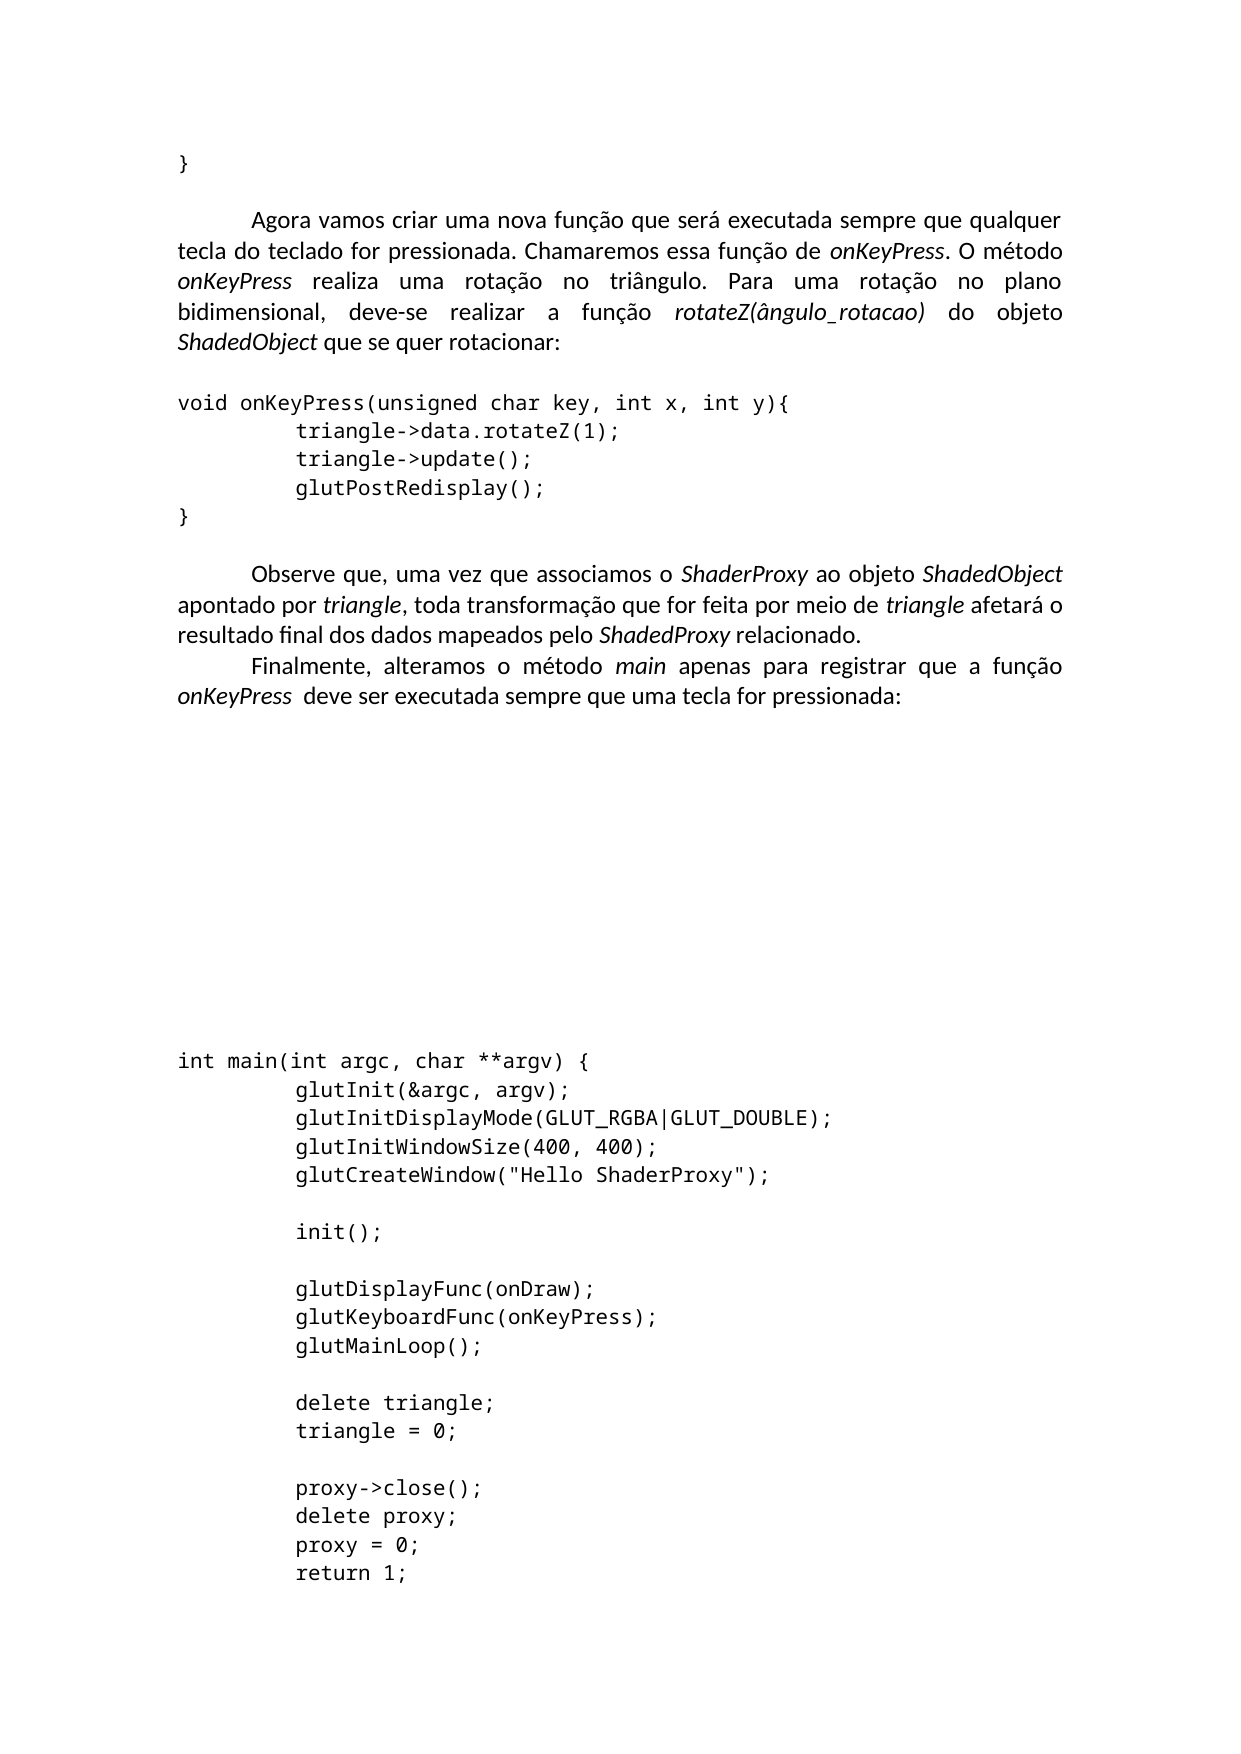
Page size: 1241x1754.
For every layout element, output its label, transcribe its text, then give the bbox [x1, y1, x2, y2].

text int main(int argc, char **argv) { [177, 1047, 1063, 1075]
text } [177, 501, 1063, 530]
text triangle = 0; [177, 1416, 1063, 1445]
text proxy = 0; [177, 1530, 1063, 1558]
text glutPostRedisplay(); [177, 473, 1063, 501]
text delete proxy; [177, 1502, 1063, 1530]
text void onKeyPress(unsigned char key, int x, int y){ [177, 388, 1063, 416]
text glutDisplayFunc(onDraw); [177, 1274, 1063, 1302]
text } [177, 148, 1063, 176]
text return 1; [177, 1558, 1063, 1587]
text glutInitWindowSize(400, 400); [177, 1132, 1063, 1160]
text Finalmente, alteramos o método main apenas para registrar que a função onKeyPress deve ser executada sempre que uma tecla for pressionada: [177, 650, 1063, 711]
text Agora vamos criar uma nova função que será executada sempre que qualquer tecla do teclado for pressionada. Chamaremos essa função de onKeyPress. O método onKeyPress realiza uma rotação no triângulo. Para uma rotação no plano bidimensional, deve-se realizar a função rotateZ(ângulo_rotacao) do objeto ShadedObject que se quer rotacionar: [177, 204, 1063, 357]
text glutInitDisplayMode(GLUT_RGBA|GLUT_DOUBLE); [177, 1103, 1063, 1132]
text Observe que, uma vez que associamos o ShaderProxy ao objeto ShadedObject apontado por triangle, toda transformação que for feita por meio de triangle afetará o resultado final dos dados mapeados pelo ShadedProxy relacionado. [177, 558, 1063, 650]
text triangle->data.rotateZ(1); [177, 416, 1063, 444]
text triangle->update(); [177, 444, 1063, 473]
text glutMainLoop(); [177, 1331, 1063, 1359]
text proxy->close(); [177, 1473, 1063, 1502]
text glutInit(&argc, argv); [177, 1075, 1063, 1103]
text init(); [177, 1217, 1063, 1246]
text delete triangle; [177, 1388, 1063, 1416]
text glutKeyboardFunc(onKeyPress); [177, 1302, 1063, 1331]
text glutCreateWindow("Hello ShaderProxy"); [177, 1160, 1063, 1189]
